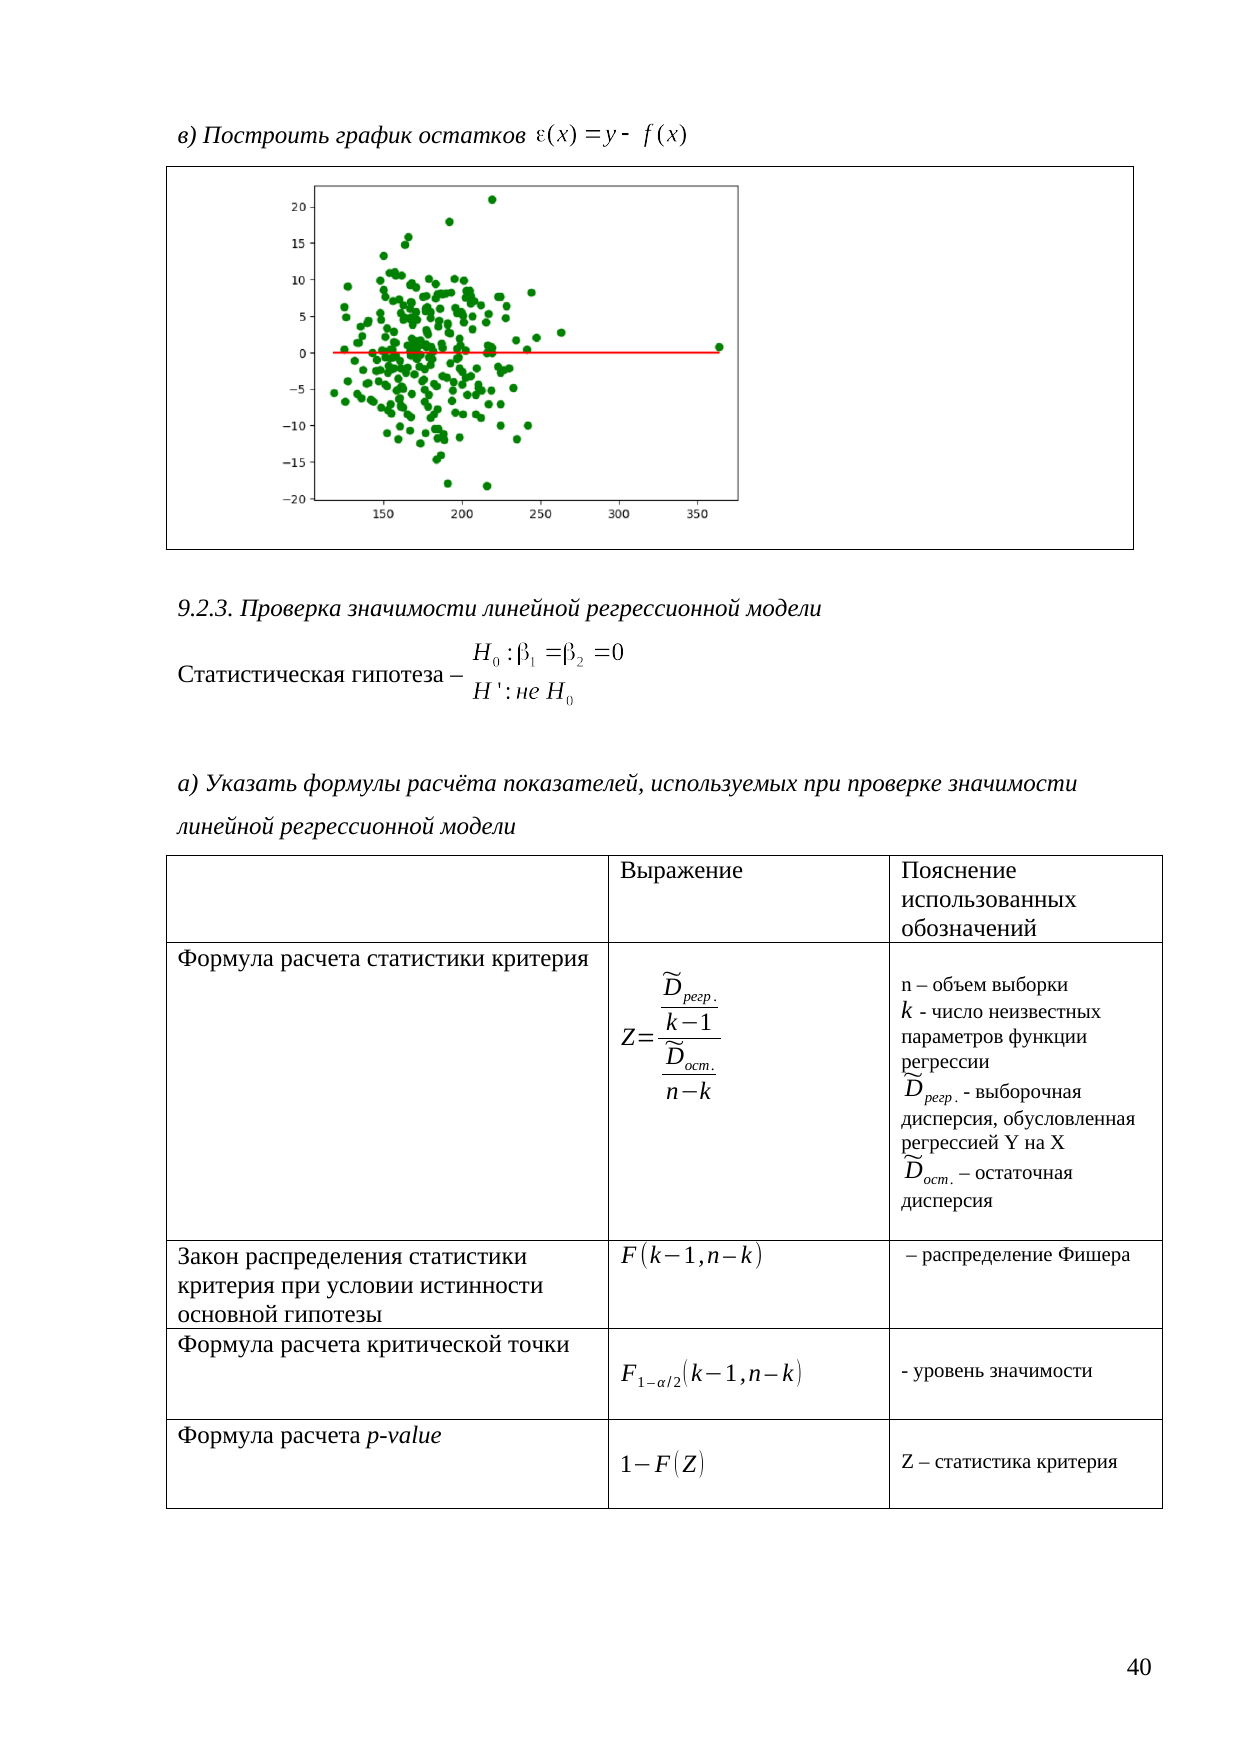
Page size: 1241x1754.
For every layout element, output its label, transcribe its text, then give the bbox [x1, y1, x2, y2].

table_cell n – объем выборки - число неизвестных параметров функции регрессии - выборочная дисперсия, обусловленная регрессией Y на X – остаточная дисперсия [890, 943, 1162, 1240]
table_cell – распределение Фишера [890, 1241, 1162, 1328]
table_cell Z – статистика критерия [890, 1420, 1162, 1508]
table_cell Формула расчета p-value [167, 1420, 608, 1508]
text 9.2.3. Проверка значимости линейной регрессионной модели [177, 593, 1152, 621]
text Статистическая гипотеза – [177, 636, 1152, 711]
picture [275, 179, 745, 528]
table_cell - уровень значимости [890, 1329, 1162, 1419]
table_cell [609, 1420, 889, 1508]
table_header Выражение [609, 856, 889, 942]
table_cell Формула расчета критической точки [167, 1329, 608, 1419]
table_cell [609, 1241, 889, 1328]
text в) Построить график остатков [177, 118, 1152, 151]
table_cell Формула расчета статистики критерия [167, 943, 608, 1240]
table_header Пояснение использованных обозначений [890, 856, 1162, 942]
table_header [167, 167, 1133, 548]
text а) Указать формулы расчёта показателей, используемых при проверке значимости линейной регрессионной модели [177, 768, 1152, 840]
table_cell [609, 1329, 889, 1419]
table_header [167, 856, 608, 942]
table_cell [609, 943, 889, 1240]
table_cell Закон распределения статистики критерия при условии истинности основной гипотезы [167, 1241, 608, 1328]
